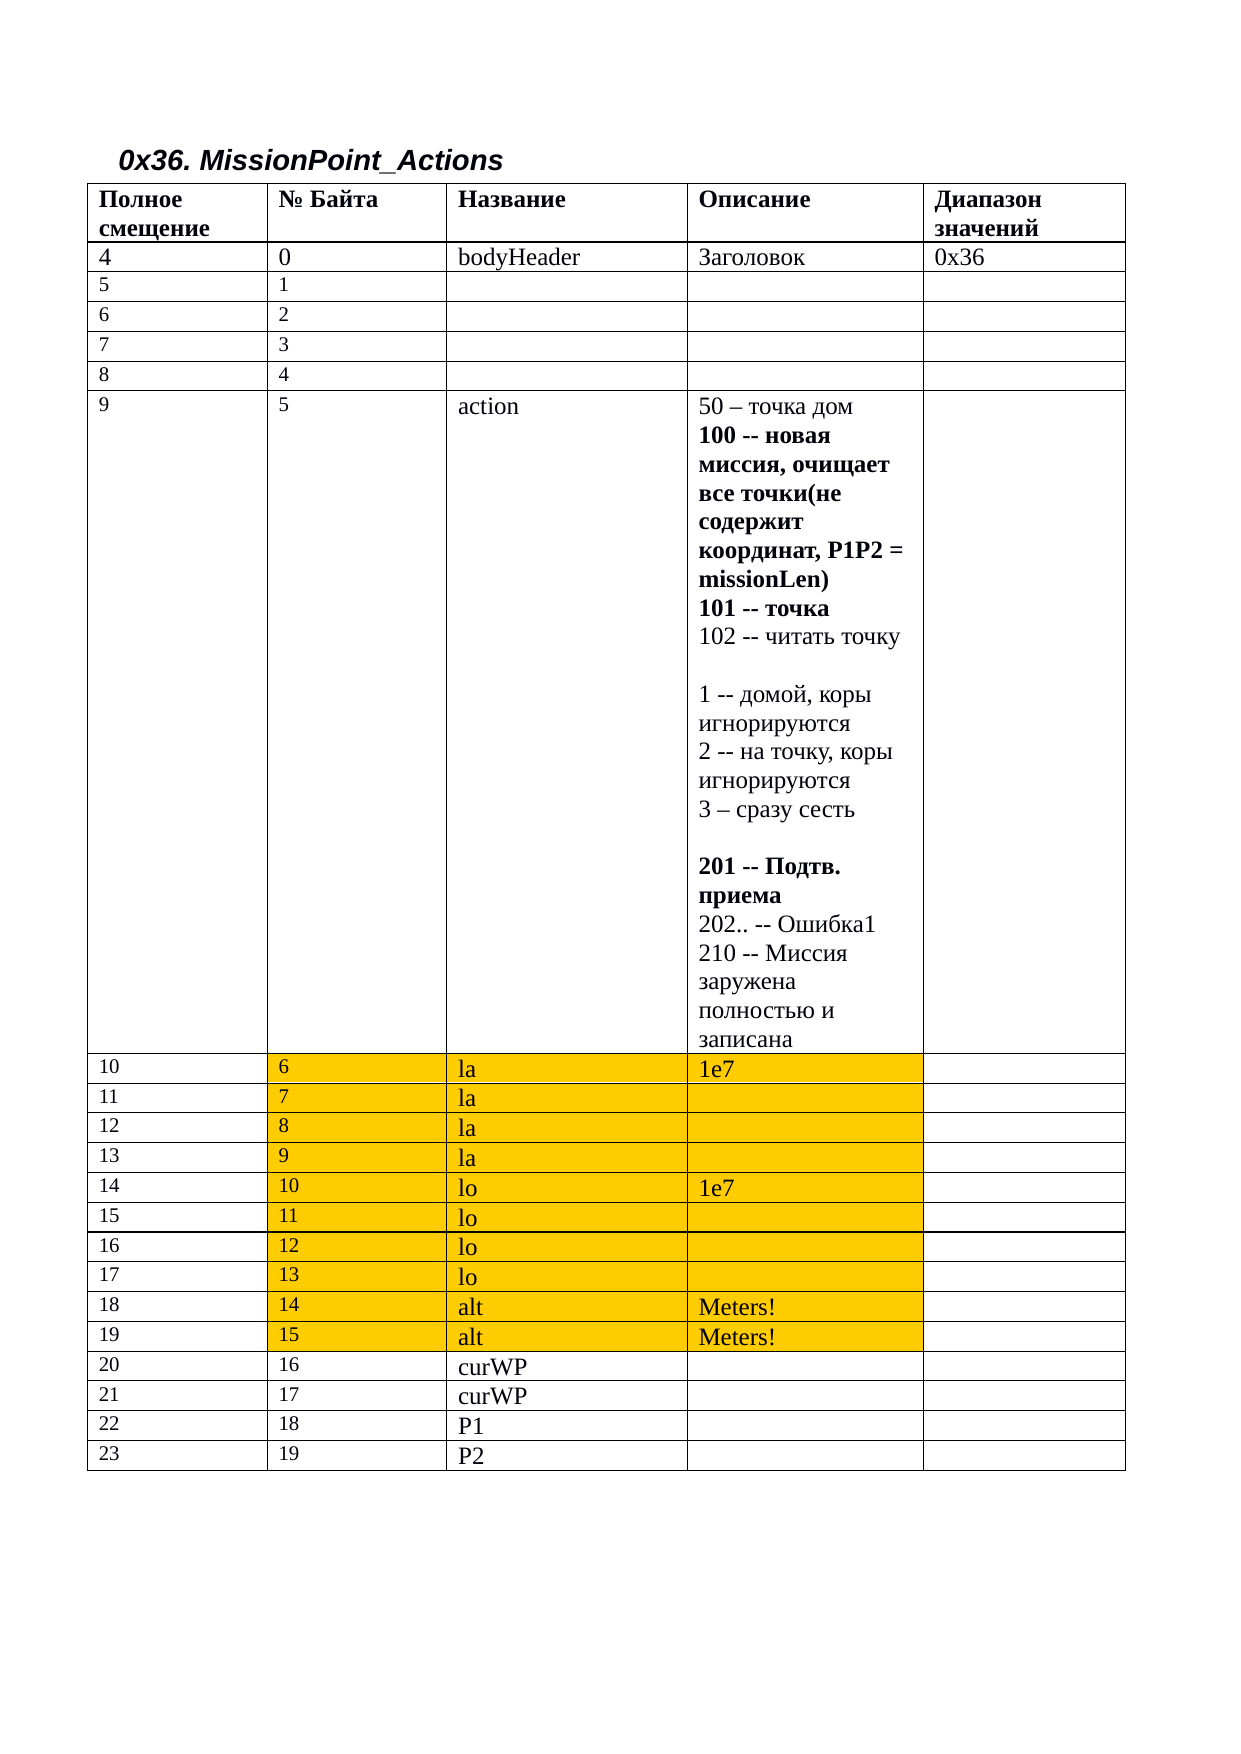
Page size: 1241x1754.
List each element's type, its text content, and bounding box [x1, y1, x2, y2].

table_cell P1 [447, 1411, 687, 1440]
table_cell alt [447, 1292, 687, 1321]
table_cell 50 – точка дом 100 -- новая миссия, очищает все точки(не содержит координат, P1P2 = missionLen) 101 -- точка 102 -- читать точку 1 -- домой, коры игнорируются 2 -- на точку, коры игнорируются 3 – сразу сесть 201 -- Подтв. приема 202.. -- Ошибка1 210 -- Миссия заружена полностью и записана [688, 391, 923, 1053]
table_cell 11 [88, 1084, 267, 1112]
table_cell 4 [268, 362, 446, 390]
table_cell curWP [447, 1381, 687, 1410]
list 0x36. MissionPoint_Actions [118, 143, 1122, 177]
table_cell 10 [268, 1173, 446, 1202]
table_cell 4 [88, 243, 267, 271]
table_cell la [447, 1084, 687, 1112]
table_cell 13 [268, 1262, 446, 1291]
table_cell 14 [268, 1292, 446, 1321]
table_cell 22 [88, 1411, 267, 1440]
table_cell [924, 1292, 1125, 1321]
table_cell 17 [268, 1381, 446, 1410]
table_cell la [447, 1113, 687, 1142]
table_cell 5 [88, 272, 267, 301]
table_cell [688, 272, 923, 301]
table_cell [924, 1381, 1125, 1410]
table_cell 18 [88, 1292, 267, 1321]
table_cell lo [447, 1233, 687, 1261]
table_cell 6 [88, 302, 267, 331]
table_cell 18 [268, 1411, 446, 1440]
table_header Полное смещение [88, 184, 267, 241]
table_cell [924, 1203, 1125, 1231]
table_cell [924, 1322, 1125, 1351]
table_cell 13 [88, 1143, 267, 1172]
table_cell [688, 1113, 923, 1142]
table_header Название [447, 184, 687, 241]
table_cell [924, 1441, 1125, 1470]
table_cell [688, 1233, 923, 1261]
table_cell [688, 1262, 923, 1291]
table_cell 9 [88, 391, 267, 1053]
table_cell lo [447, 1262, 687, 1291]
table_cell 12 [88, 1113, 267, 1142]
table_cell 10 [88, 1054, 267, 1082]
table_cell [924, 362, 1125, 390]
table_cell [447, 332, 687, 361]
table_cell [924, 1054, 1125, 1082]
table_cell 1e7 [688, 1173, 923, 1202]
table_cell 7 [268, 1084, 446, 1112]
table_cell [924, 1411, 1125, 1440]
table_cell [688, 1411, 923, 1440]
table_cell P2 [447, 1441, 687, 1470]
table_cell 1e7 [688, 1054, 923, 1082]
table_cell 19 [268, 1441, 446, 1470]
table_cell [688, 1203, 923, 1231]
table_cell [924, 1173, 1125, 1202]
table_cell [924, 1262, 1125, 1291]
table_cell 15 [88, 1203, 267, 1231]
table_cell [688, 1441, 923, 1470]
table_header Диапазон значений [924, 184, 1125, 241]
table_header Описание [688, 184, 923, 241]
table_cell [924, 1113, 1125, 1142]
table_cell 0 [268, 243, 446, 271]
table_cell bodyHeader [447, 243, 687, 271]
table_cell [924, 302, 1125, 331]
table_cell [688, 302, 923, 331]
table_cell 8 [268, 1113, 446, 1142]
table_cell 1 [268, 272, 446, 301]
table_cell [688, 1143, 923, 1172]
table_cell alt [447, 1322, 687, 1351]
table_cell [924, 1143, 1125, 1172]
table_cell 0x36 [924, 243, 1125, 271]
table_cell [688, 332, 923, 361]
table_cell [688, 1084, 923, 1112]
table_cell lo [447, 1203, 687, 1231]
table_cell 23 [88, 1441, 267, 1470]
table_cell 9 [268, 1143, 446, 1172]
table_cell Meters! [688, 1292, 923, 1321]
table_cell Meters! [688, 1322, 923, 1351]
table_cell [447, 272, 687, 301]
table_cell 3 [268, 332, 446, 361]
table_cell [924, 1352, 1125, 1380]
table_cell action [447, 391, 687, 1053]
table_cell [924, 332, 1125, 361]
table_cell la [447, 1054, 687, 1082]
table_cell [924, 1084, 1125, 1112]
table_cell 11 [268, 1203, 446, 1231]
table_cell Заголовок [688, 243, 923, 271]
table_cell [447, 302, 687, 331]
table_header № Байта [268, 184, 446, 241]
table_cell 15 [268, 1322, 446, 1351]
table_cell 16 [88, 1233, 267, 1261]
table_cell [688, 362, 923, 390]
table_cell lo [447, 1173, 687, 1202]
table_cell la [447, 1143, 687, 1172]
table_cell curWP [447, 1352, 687, 1380]
table_cell 6 [268, 1054, 446, 1082]
table_cell 2 [268, 302, 446, 331]
table_cell [924, 1233, 1125, 1261]
table_cell [688, 1352, 923, 1380]
table_cell 5 [268, 391, 446, 1053]
table_cell 16 [268, 1352, 446, 1380]
table_cell 12 [268, 1233, 446, 1261]
table_cell 8 [88, 362, 267, 390]
table_cell 19 [88, 1322, 267, 1351]
table_cell 14 [88, 1173, 267, 1202]
table_cell [447, 362, 687, 390]
table_cell 17 [88, 1262, 267, 1291]
table_cell 21 [88, 1381, 267, 1410]
table_cell 20 [88, 1352, 267, 1380]
table_cell [924, 391, 1125, 1053]
table_cell 7 [88, 332, 267, 361]
table_cell [688, 1381, 923, 1410]
table_cell [924, 272, 1125, 301]
